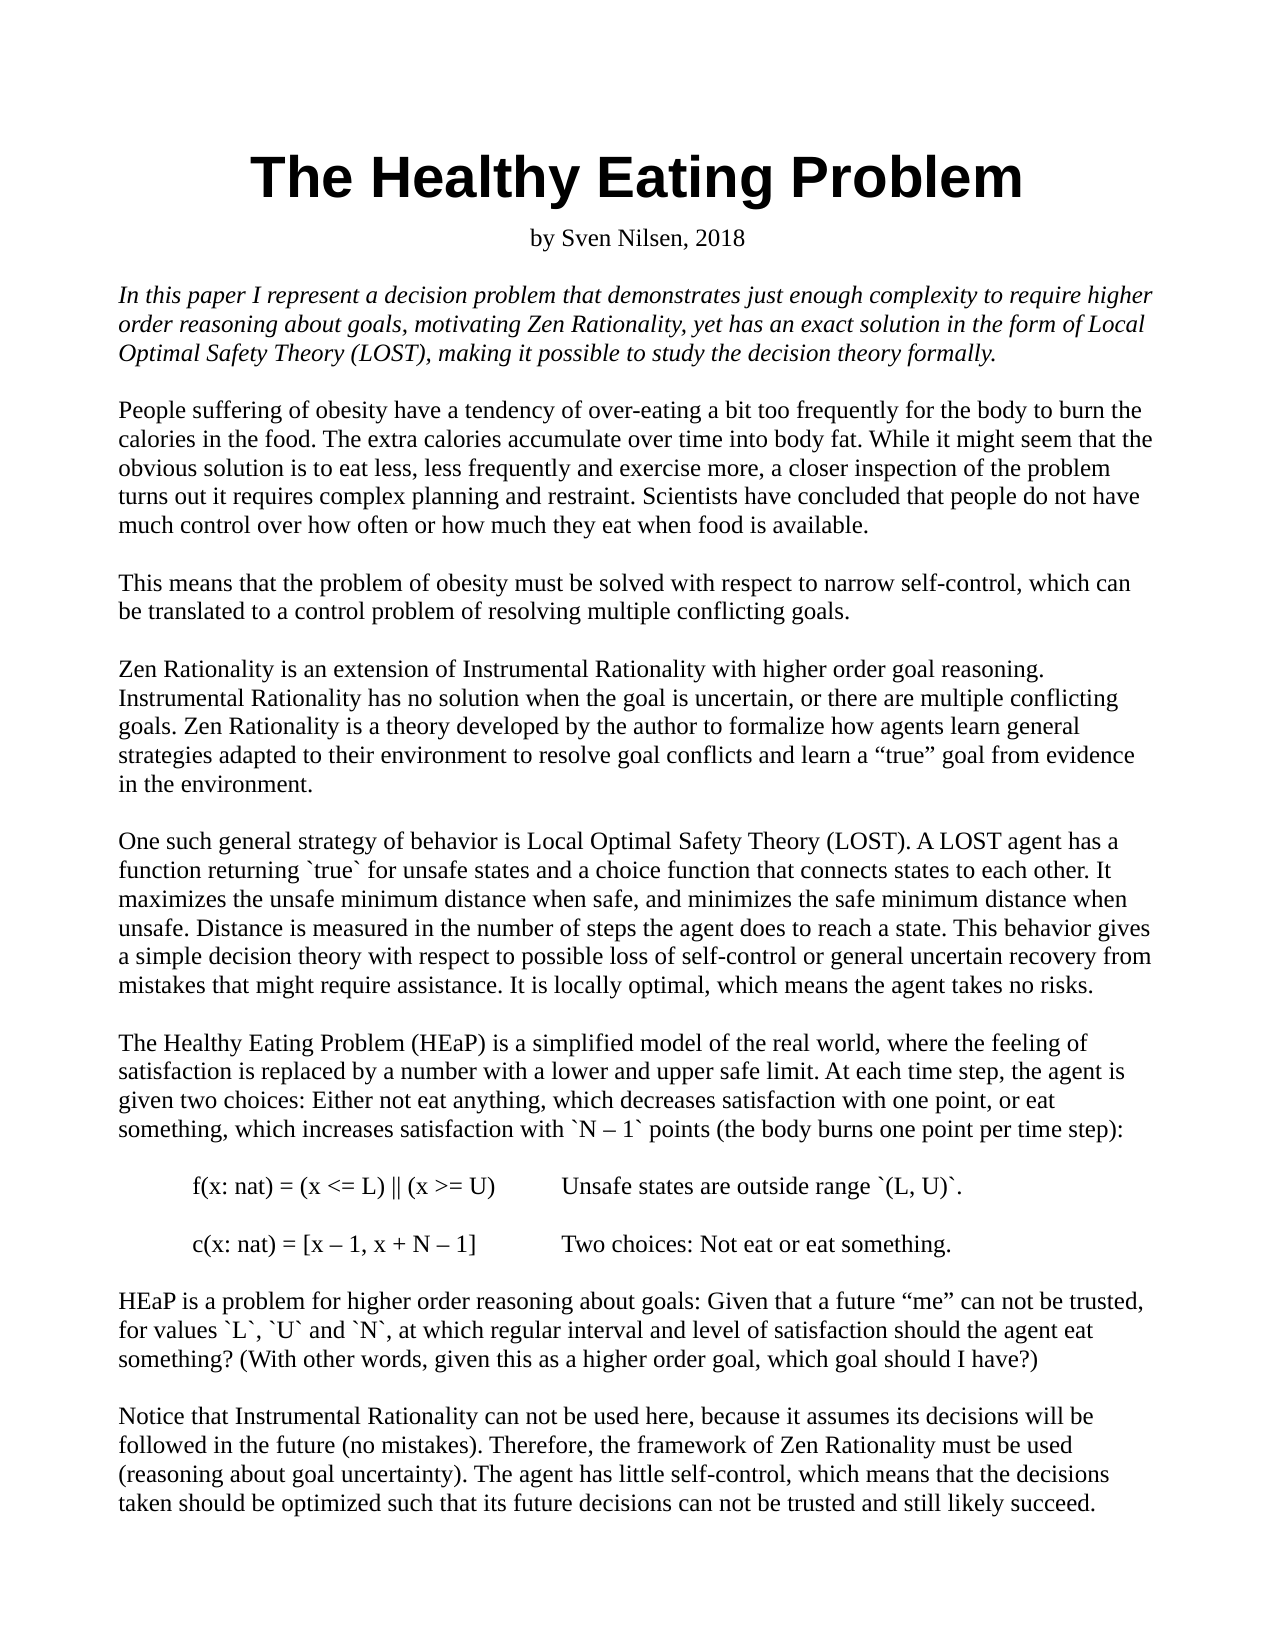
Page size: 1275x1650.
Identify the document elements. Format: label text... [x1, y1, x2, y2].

text HEaP is a problem for higher order reasoning about goals: Given that a future “me” can not be trusted, for values `L`, `U` and `N`, at which regular interval and level of satisfaction should the agent eat something? (With other words, given this as a higher order goal, which goal should I have?) [118, 1286, 1157, 1373]
text The Healthy Eating Problem (HEaP) is a simplified model of the real world, where the feeling of satisfaction is replaced by a number with a lower and upper safe limit. At each time step, the agent is given two choices: Either not eat anything, which decreases satisfaction with one point, or eat something, which increases satisfaction with `N – 1` points (the body burns one point per time step): [118, 1028, 1157, 1143]
text One such general strategy of behavior is Local Optimal Safety Theory (LOST). A LOST agent has a function returning `true` for unsafe states and a choice function that connects states to each other. It maximizes the unsafe minimum distance when safe, and minimizes the safe minimum distance when unsafe. Distance is measured in the number of steps the agent does to reach a state. This behavior gives a simple decision theory with respect to possible loss of self-control or general uncertain recovery from mistakes that might require assistance. It is locally optimal, which means the agent takes no risks. [118, 826, 1157, 999]
title The Healthy Eating Problem [118, 143, 1157, 210]
text People suffering of obesity have a tendency of over-eating a bit too frequently for the body to burn the calories in the food. The extra calories accumulate over time into body fat. While it might seem that the obvious solution is to eat less, less frequently and exercise more, a closer inspection of the problem turns out it requires complex planning and restraint. Scientists have concluded that people do not have much control over how often or how much they eat when food is available. [118, 395, 1157, 539]
text In this paper I represent a decision problem that demonstrates just enough complexity to require higher order reasoning about goals, motivating Zen Rationality, yet has an exact solution in the form of Local Optimal Safety Theory (LOST), making it possible to study the decision theory formally. [118, 280, 1157, 366]
text by Sven Nilsen, 2018 [118, 223, 1157, 251]
text Zen Rationality is an extension of Instrumental Rationality with higher order goal reasoning. Instrumental Rationality has no solution when the goal is uncertain, or there are multiple conflicting goals. Zen Rationality is a theory developed by the author to formalize how agents learn general strategies adapted to their environment to resolve goal conflicts and learn a “true” goal from evidence in the environment. [118, 654, 1157, 798]
text This means that the problem of obesity must be solved with respect to narrow self-control, which can be translated to a control problem of resolving multiple conflicting goals. [118, 568, 1157, 625]
text f(x: nat) = (x <= L) || (x >= U) Unsafe states are outside range `(L, U)`. [118, 1171, 1157, 1200]
text c(x: nat) = [x – 1, x + N – 1] Two choices: Not eat or eat something. [118, 1229, 1157, 1258]
text Notice that Instrumental Rationality can not be used here, because it assumes its decisions will be followed in the future (no mistakes). Therefore, the framework of Zen Rationality must be used (reasoning about goal uncertainty). The agent has little self-control, which means that the decisions taken should be optimized such that its future decisions can not be trusted and still likely succeed. [118, 1401, 1157, 1516]
